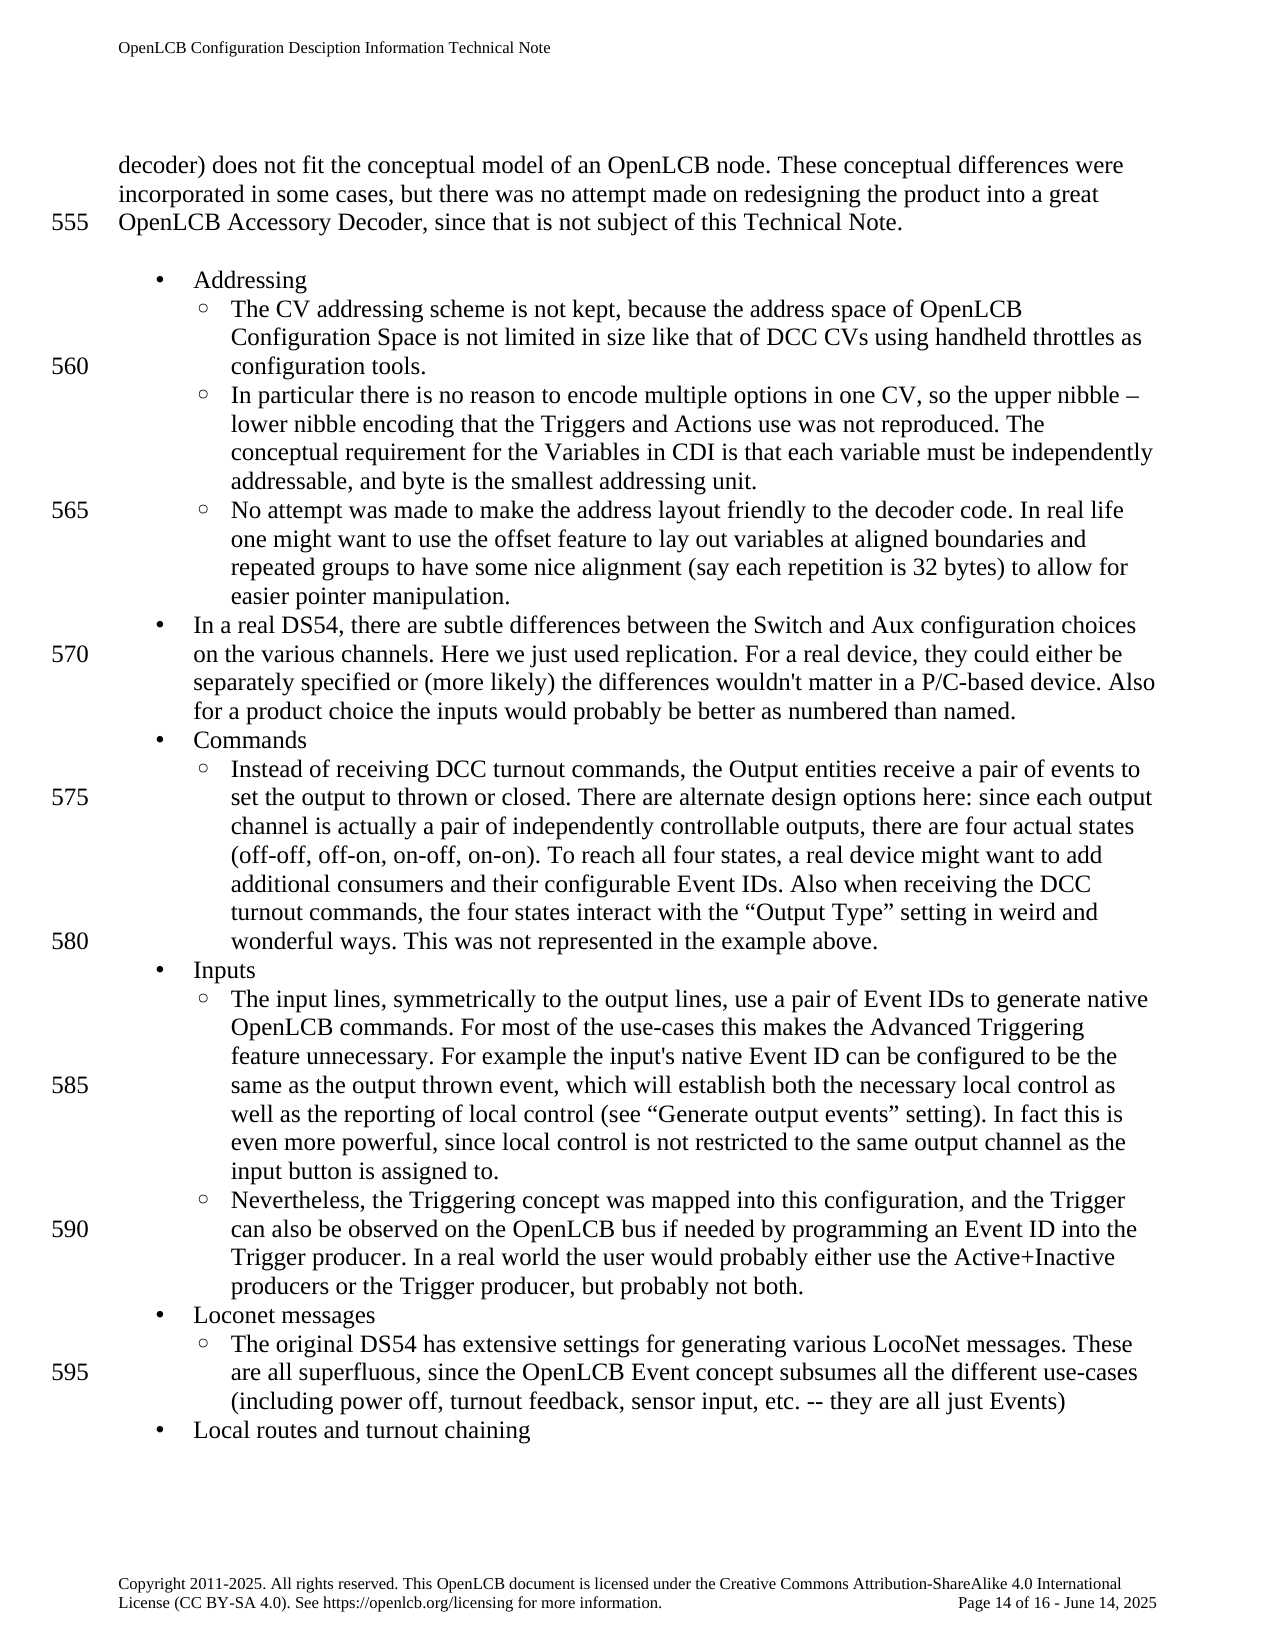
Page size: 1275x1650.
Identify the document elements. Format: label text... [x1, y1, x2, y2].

list The CV addressing scheme is not kept, because the address space of OpenLCB Configuration Space is not limited in size like that of DCC CVs using handheld throttles as configuration tools. [193, 294, 1157, 380]
list Addressing [156, 265, 1157, 294]
list The input lines, symmetrically to the output lines, use a pair of Event IDs to generate native OpenLCB commands. For most of the use-cases this makes the Advanced Triggering feature unnecessary. For example the input's native Event ID can be configured to be the same as the output thrown event, which will establish both the necessary local control as well as the reporting of local control (see “Generate output events” setting). In fact this is even more powerful, since local control is not restricted to the same output channel as the input button is assigned to. [193, 984, 1157, 1185]
list Loconet messages [156, 1300, 1157, 1329]
list The original DS54 has extensive settings for generating various LocoNet messages. These are all superfluous, since the OpenLCB Event concept subsumes all the different use-cases (including power off, turnout feedback, sensor input, etc. -- they are all just Events) [193, 1329, 1157, 1415]
text decoder) does not fit the conceptual model of an OpenLCB node. These conceptual differences were incorporated in some cases, but there was no attempt made on redesigning the product into a great OpenLCB Accessory Decoder, since that is not subject of this Technical Note. [118, 150, 1157, 236]
list In a real DS54, there are subtle differences between the Switch and Aux configuration choices on the various channels. Here we just used replication. For a real device, they could either be separately specified or (more likely) the differences wouldn't matter in a P/C-based device. Also for a product choice the inputs would probably be better as numbered than named. [156, 610, 1157, 725]
list Instead of receiving DCC turnout commands, the Output entities receive a pair of events to set the output to thrown or closed. There are alternate design options here: since each output channel is actually a pair of independently controllable outputs, there are four actual states (off-off, off-on, on-off, on-on). To reach all four states, a real device might want to add additional consumers and their configurable Event IDs. Also when receiving the DCC turnout commands, the four states interact with the “Output Type” setting in weird and wonderful ways. This was not represented in the example above. [193, 754, 1157, 955]
list Inputs [156, 955, 1157, 984]
list In particular there is no reason to encode multiple options in one CV, so the upper nibble – lower nibble encoding that the Triggers and Actions use was not reproduced. The conceptual requirement for the Variables in CDI is that each variable must be independently addressable, and byte is the smallest addressing unit. [193, 380, 1157, 495]
list Commands [156, 725, 1157, 754]
list Local routes and turnout chaining [156, 1415, 1157, 1444]
list Nevertheless, the Triggering concept was mapped into this configuration, and the Trigger can also be observed on the OpenLCB bus if needed by programming an Event ID into the Trigger producer. In a real world the user would probably either use the Active+Inactive producers or the Trigger producer, but probably not both. [193, 1185, 1157, 1300]
list No attempt was made to make the address layout friendly to the decoder code. In real life one might want to use the offset feature to lay out variables at aligned boundaries and repeated groups to have some nice alignment (say each repetition is 32 bytes) to allow for easier pointer manipulation. [193, 495, 1157, 610]
